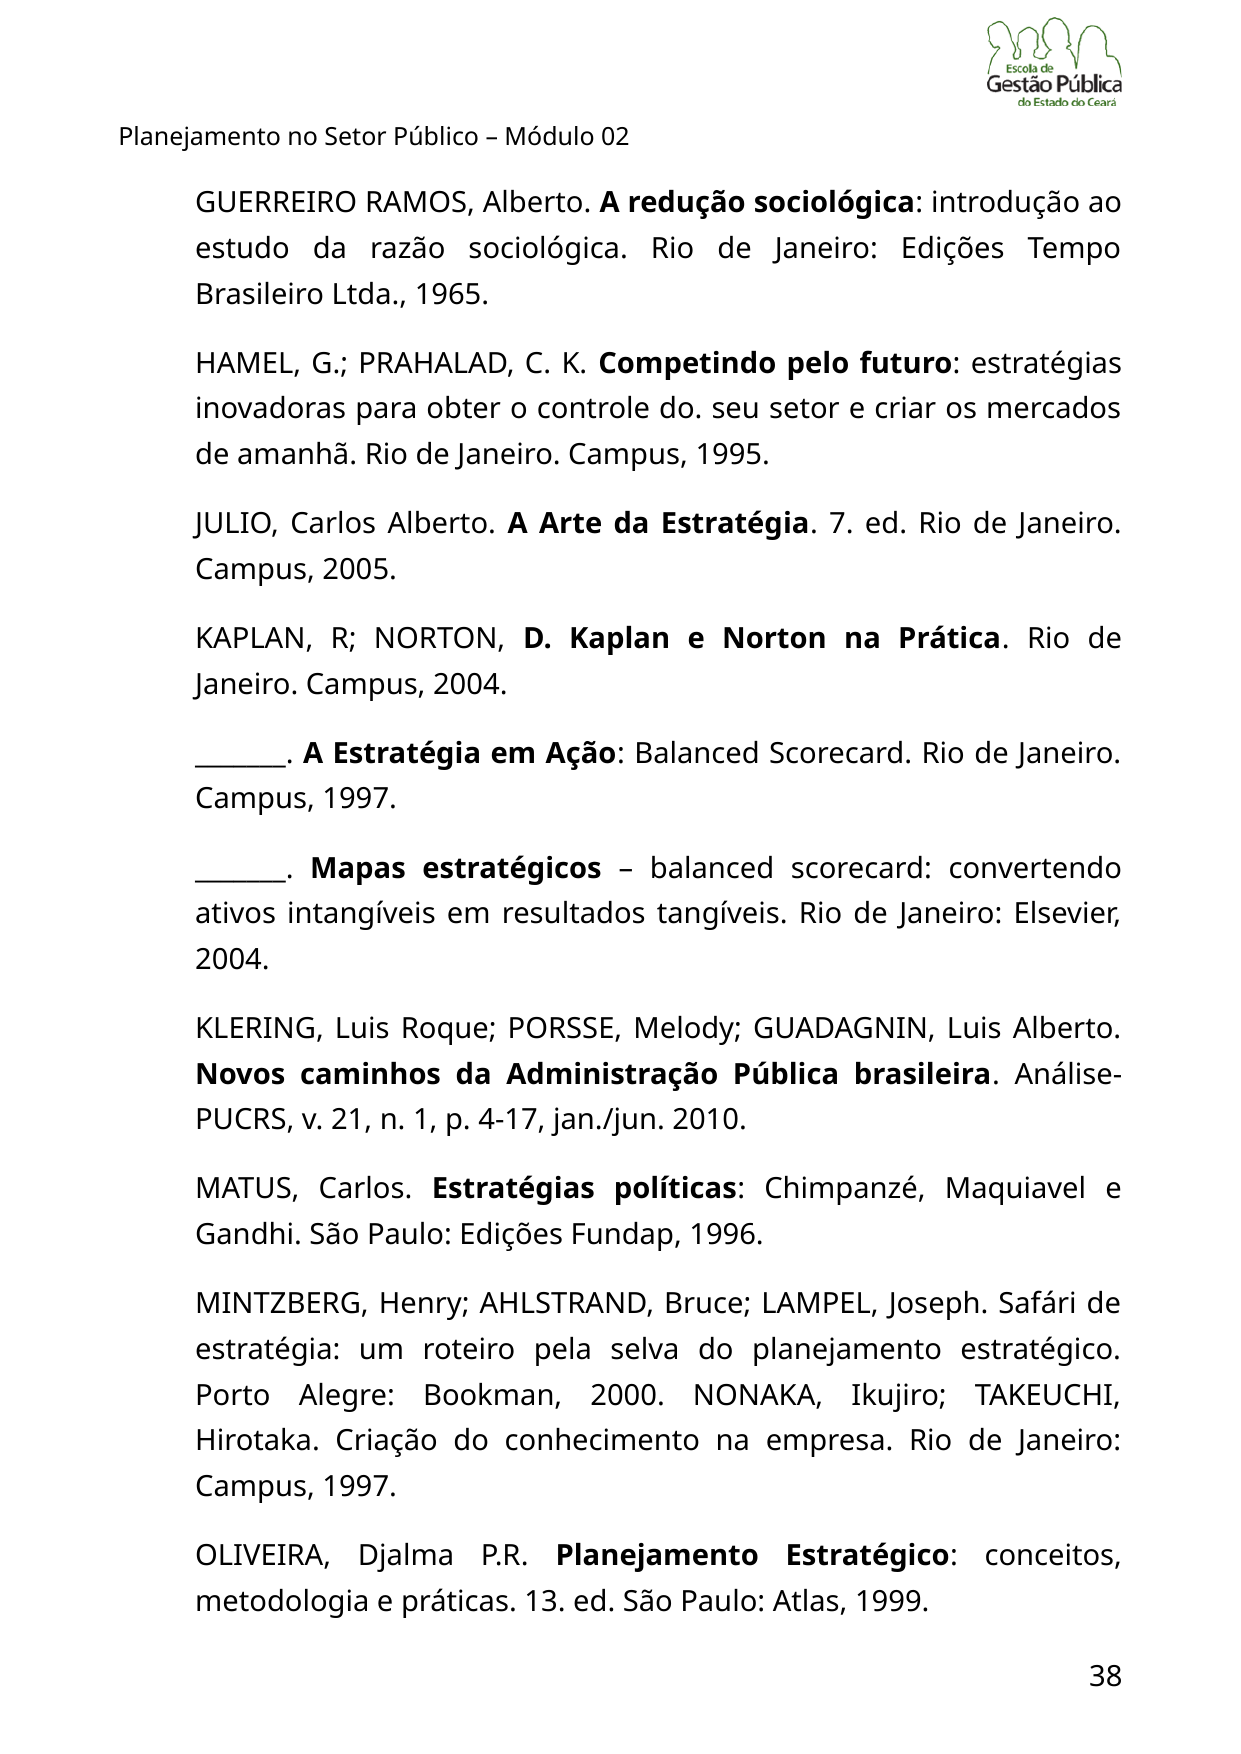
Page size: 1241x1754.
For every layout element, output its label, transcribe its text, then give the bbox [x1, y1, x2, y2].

list OLIVEIRA, Djalma P.R. Planejamento Estratégico: conceitos, metodologia e práticas. 13. ed. São Paulo: Atlas, 1999. [195, 1534, 1122, 1619]
list GUERREIRO RAMOS, Alberto. A redução sociológica: introdução ao estudo da razão sociológica. Rio de Janeiro: Edições Tempo Brasileiro Ltda., 1965. [195, 182, 1122, 313]
picture [118, 17, 1122, 106]
list JULIO, Carlos Alberto. A Arte da Estratégia. 7. ed. Rio de Janeiro. Campus, 2005. [195, 502, 1122, 588]
list HAMEL, G.; PRAHALAD, C. K. Competindo pelo futuro: estratégias inovadoras para obter o controle do. seu setor e criar os mercados de amanhã. Rio de Janeiro. Campus, 1995. [195, 342, 1122, 473]
list _______. A Estratégia em Ação: Balanced Scorecard. Rio de Janeiro. Campus, 1997. [195, 732, 1122, 817]
list MATUS, Carlos. Estratégias políticas: Chimpanzé, Maquiavel e Gandhi. São Paulo: Edições Fundap, 1996. [195, 1168, 1122, 1253]
list KAPLAN, R; NORTON, D. Kaplan e Norton na Prática. Rio de Janeiro. Campus, 2004. [195, 617, 1122, 703]
list MINTZBERG, Henry; AHLSTRAND, Bruce; LAMPEL, Joseph. Safári de estratégia: um roteiro pela selva do planejamento estratégico. Porto Alegre: Bookman, 2000. NONAKA, Ikujiro; TAKEUCHI, Hirotaka. Criação do conhecimento na empresa. Rio de Janeiro: Campus, 1997. [195, 1282, 1122, 1505]
list _______. Mapas estratégicos – balanced scorecard: convertendo ativos intangíveis em resultados tangíveis. Rio de Janeiro: Elsevier, 2004. [195, 847, 1122, 978]
list KLERING, Luis Roque; PORSSE, Melody; GUADAGNIN, Luis Alberto. Novos caminhos da Administração Pública brasileira. Análise-PUCRS, v. 21, n. 1, p. 4-17, jan./jun. 2010. [195, 1007, 1122, 1138]
